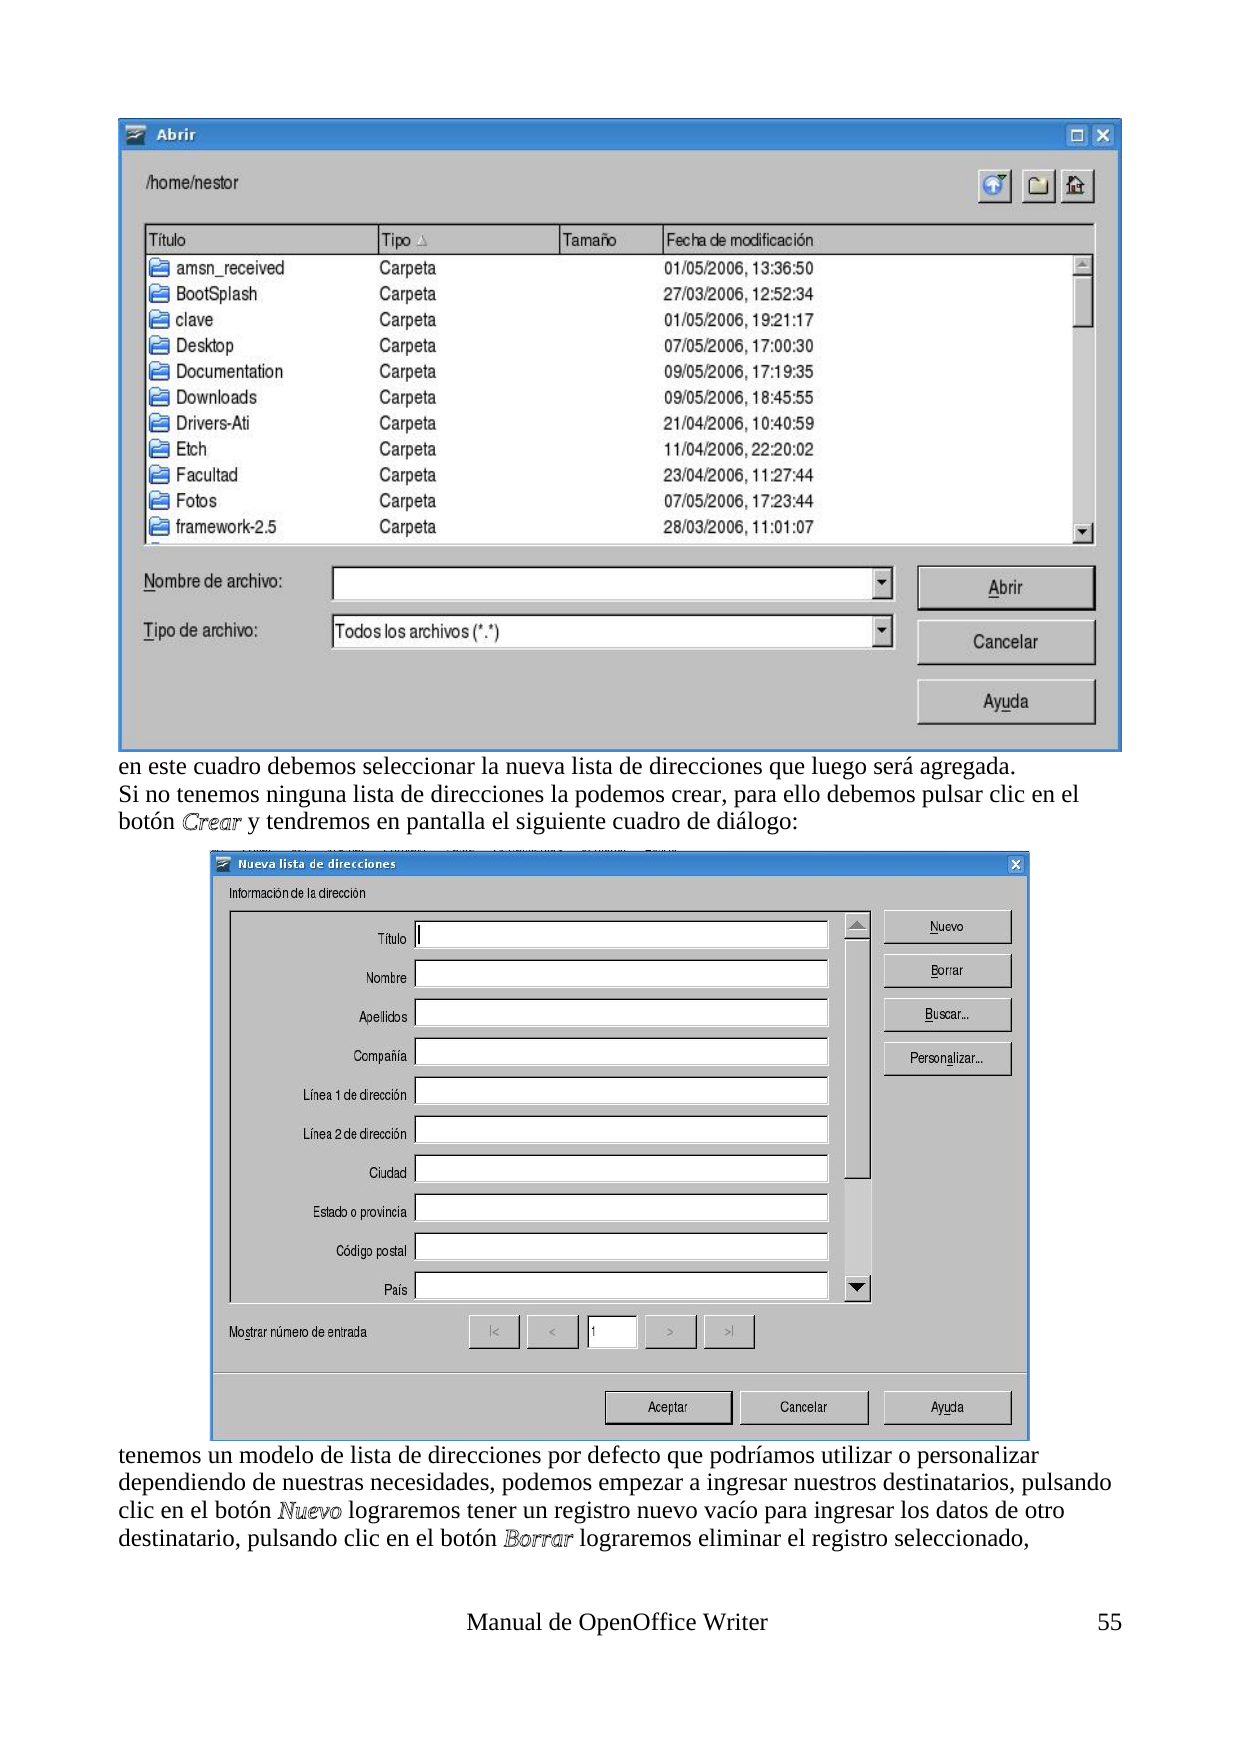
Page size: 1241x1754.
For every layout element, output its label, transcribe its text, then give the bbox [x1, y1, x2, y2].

picture [118, 118, 1122, 752]
text tenemos un modelo de lista de direcciones por defecto que podríamos utilizar o personalizar dependiendo de nuestras necesidades, podemos empezar a ingresar nuestros destinatarios, pulsando clic en el botón Nuevo lograremos tener un registro nuevo vacío para ingresar los datos de otro destinatario, pulsando clic en el botón Borrar lograremos eliminar el registro seleccionado, [118, 835, 1122, 1552]
picture [209, 850, 1030, 1441]
text en este cuadro debemos seleccionar la nueva lista de direcciones que luego será agregada. [118, 752, 1122, 780]
text Si no tenemos ninguna lista de direcciones la podemos crear, para ello debemos pulsar clic en el botón Crear y tendremos en pantalla el siguiente cuadro de diálogo: [118, 780, 1122, 835]
